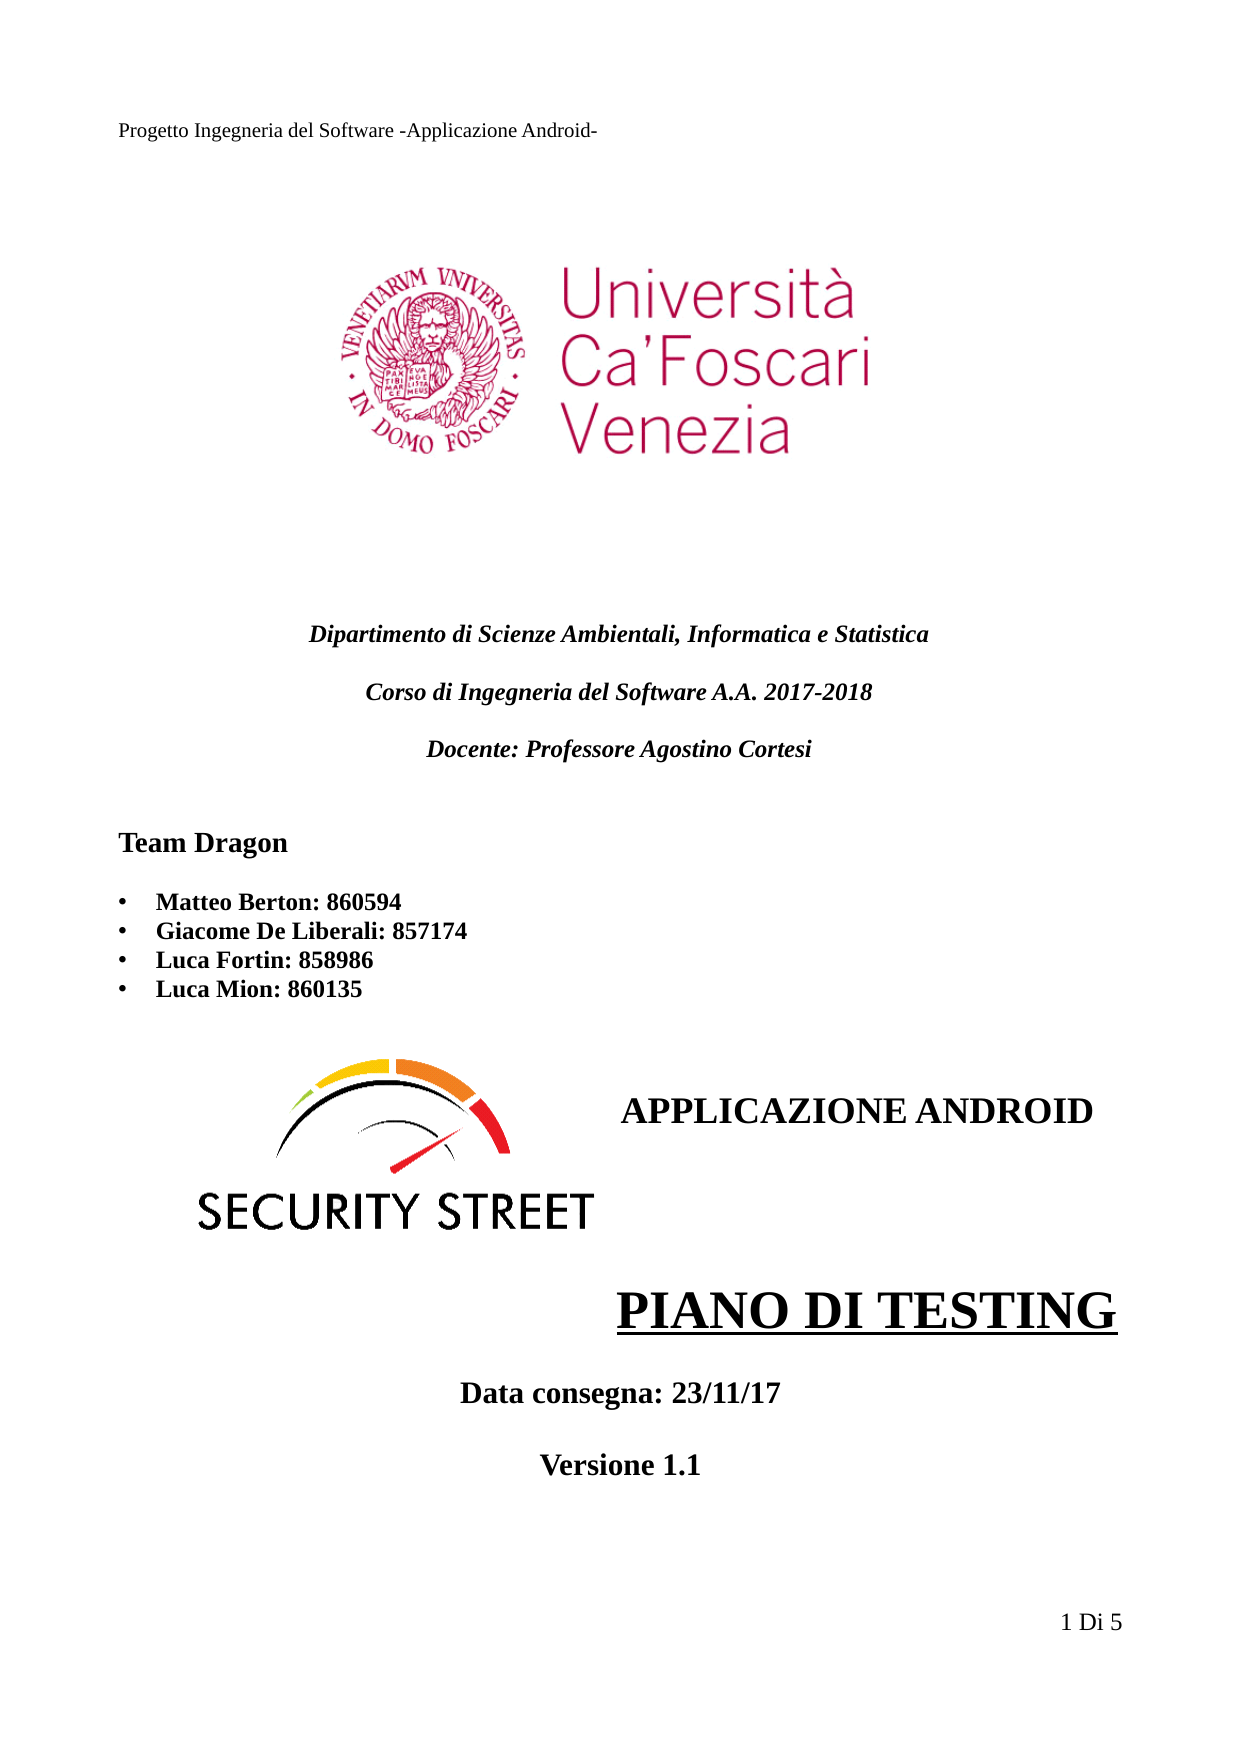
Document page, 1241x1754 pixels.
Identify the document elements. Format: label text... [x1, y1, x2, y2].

list Luca Mion: 860135 [81, 974, 1122, 1002]
list Matteo Berton: 860594 [81, 887, 1122, 916]
text Corso di Ingegneria del Software A.A. 2017-2018 [118, 677, 1122, 705]
text Data consegna: 23/11/17 [118, 1374, 1122, 1410]
text Team Dragon [118, 825, 1122, 859]
text Versione 1.1 [118, 1446, 1122, 1482]
text APPLICAZIONE ANDROID [612, 1089, 1122, 1132]
text Dipartimento di Scienze Ambientali, Informatica e Statistica [118, 619, 1122, 648]
list Giacome De Liberali: 857174 [81, 916, 1122, 945]
text PIANO DI TESTING [118, 1278, 1122, 1340]
text Docente: Professore Agostino Cortesi [118, 734, 1122, 763]
text [118, 1089, 166, 1132]
list Luca Fortin: 858986 [81, 945, 1122, 974]
